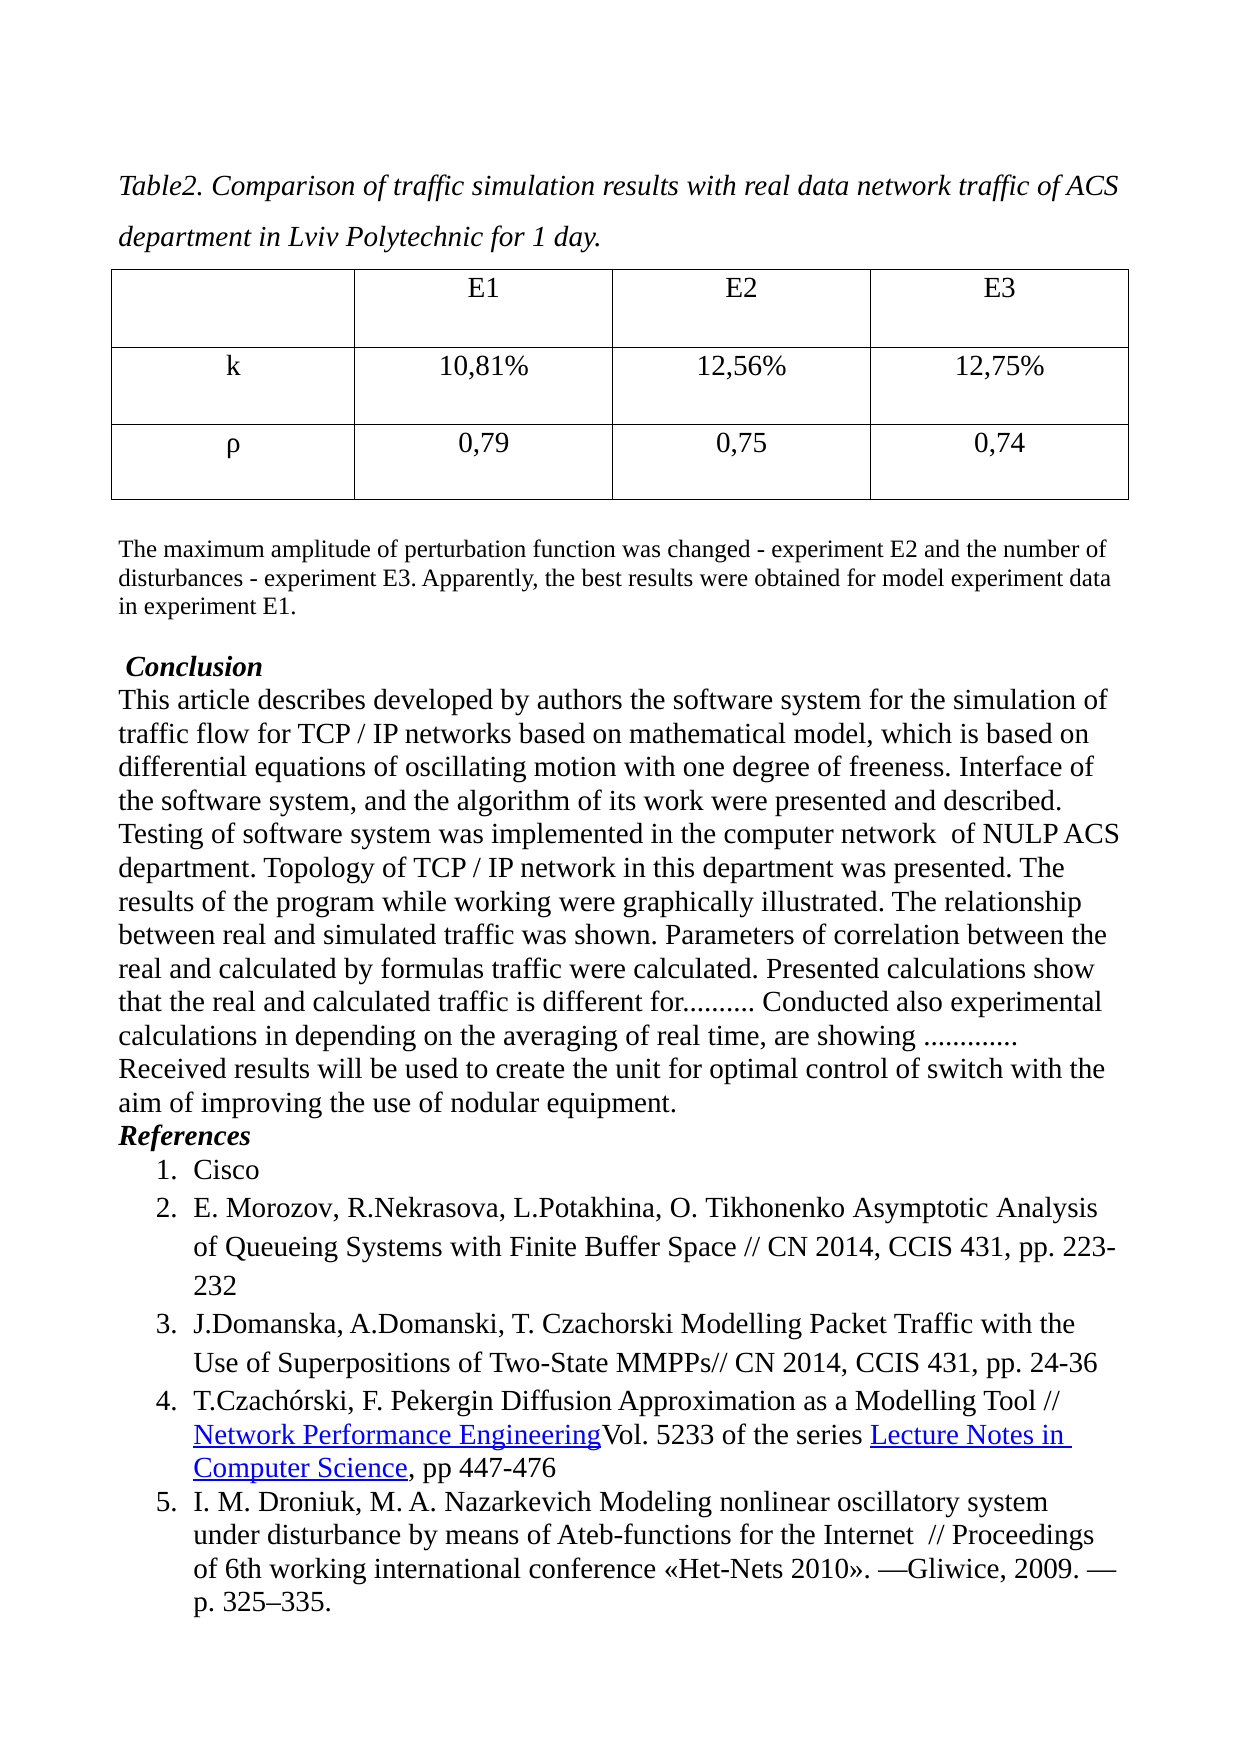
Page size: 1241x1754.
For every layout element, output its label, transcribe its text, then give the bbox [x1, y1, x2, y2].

table_header [112, 270, 354, 347]
text References [118, 1118, 1122, 1152]
list E. Morozov, R.Nekrasova, L.Potakhina, O. Tikhonenko Asymptotic Analysis of Queueing Systems with Finite Buffer Space // CN 2014, CCIS 431, pp. 223-232 [156, 1191, 1122, 1301]
table_cell 10,81% [355, 348, 612, 424]
table_header E2 [613, 270, 870, 347]
list J.Domanska, A.Domanski, T. Czachorski Modelling Packet Traffic with the Use of Superpositions of Two-State MMPPs// CN 2014, CCIS 431, pp. 24-36 [156, 1306, 1122, 1378]
table_cell 0,75 [613, 425, 870, 499]
table_cell 12,75% [871, 348, 1128, 424]
title I. M. Droniuk, M. A. Nazarkevich Мodeling nonlinear oscillatory system under disturbance by means of Ateb-functions for the Internet // Proceedings of 6th working international conference «Het-Nets 2010». —Gliwice, 2009. — p. 325–335. [156, 1484, 1122, 1618]
text Conclusion [118, 649, 1122, 682]
subtitle Table2. Comparison of traffic simulation results with real data network traffic of ACS department in Lviv Polytechnic for 1 day. [118, 168, 1122, 252]
table_cell 0,74 [871, 425, 1128, 499]
table_header E1 [355, 270, 612, 347]
list Cisco [156, 1152, 1122, 1186]
table_cell k [112, 348, 354, 424]
text This article describes developed by authors the software system for the simulation of traffic flow for TCP / IP networks based on mathematical model, which is based on differential equations of oscillating motion with one degree of freeness. Interface of the software system, and the algorithm of its work were presented and described. Testing of software system was implemented in the computer network of NULP ACS department. Topology of TCP / IP network in this department was presented. The results of the program while working were graphically illustrated. The relationship between real and simulated traffic was shown. Parameters of correlation between the real and calculated by formulas traffic were calculated. Presented calculations show that the real and calculated traffic is different for.......... Conducted also experimental calculations in depending on the averaging of real time, are showing ............. Received results will be used to create the unit for optimal control of switch with the aim of improving the use of nodular equipment. [118, 682, 1122, 1118]
title T.Czachórski, F. Pekergin Diffusion Approximation as a Modelling Tool // Network Performance EngineeringVol. 5233 of the series Lecture Notes in Computer Science, pp 447-476 [156, 1383, 1122, 1484]
table_header E3 [871, 270, 1128, 347]
table_cell 0,79 [355, 425, 612, 499]
table_cell ρ [112, 425, 354, 499]
text The maximum amplitude of perturbation function was changed - experiment E2 and the number of disturbances - experiment E3. Apparently, the best results were obtained for model experiment data in experiment E1. [118, 534, 1122, 649]
table_cell 12,56% [613, 348, 870, 424]
